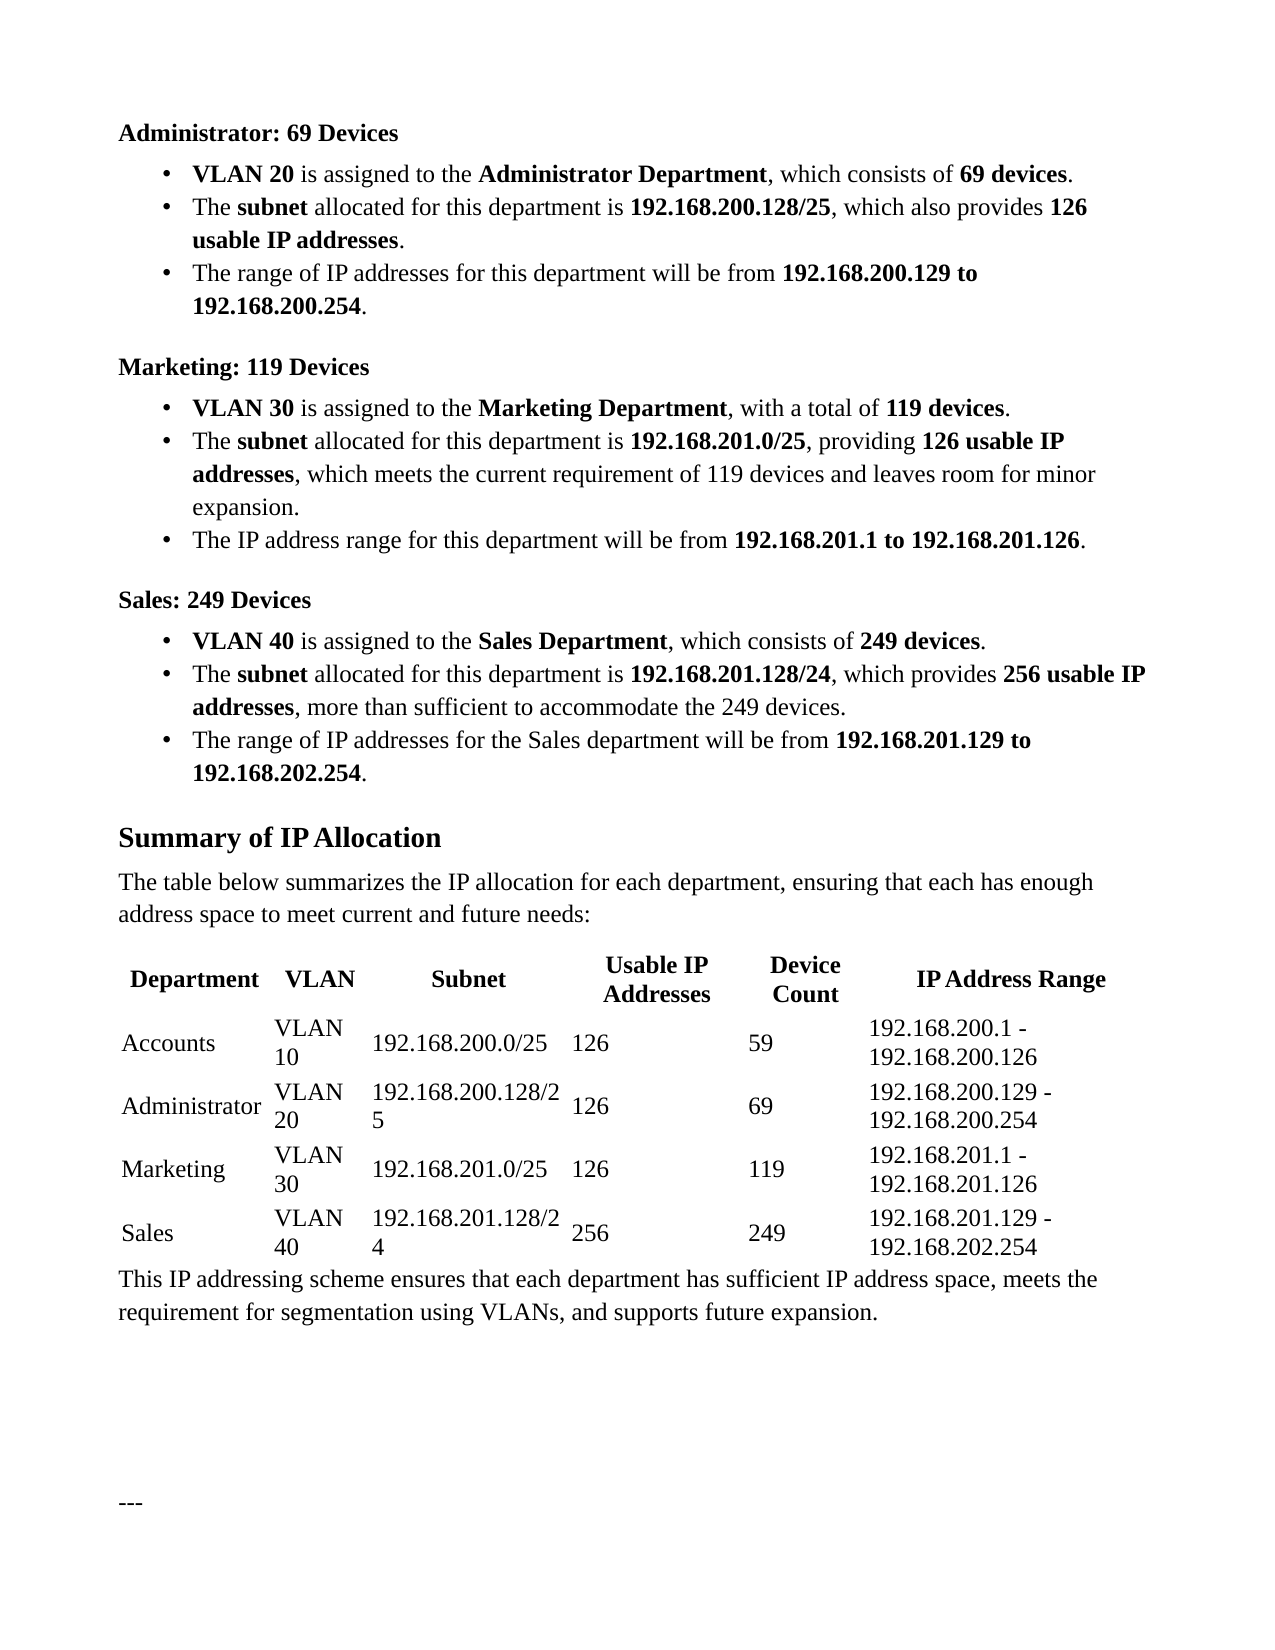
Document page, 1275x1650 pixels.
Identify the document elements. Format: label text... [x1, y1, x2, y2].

table_header VLAN [271, 947, 369, 1011]
subtitle Administrator: 69 Devices [118, 118, 1157, 147]
table_cell 59 [745, 1011, 865, 1074]
table_cell 126 [569, 1011, 745, 1074]
table_cell 192.168.200.129 - 192.168.200.254 [865, 1074, 1157, 1137]
table_cell Sales [118, 1201, 271, 1264]
table_cell Marketing [118, 1137, 271, 1201]
table_cell 126 [569, 1074, 745, 1137]
text This IP addressing scheme ensures that each department has sufficient IP address space, meets the requirement for segmentation using VLANs, and supports future expansion. [118, 1264, 1157, 1326]
table_cell 192.168.200.1 - 192.168.200.126 [865, 1011, 1157, 1074]
list The subnet allocated for this department is 192.168.200.128/25, which also provides 126 usable IP addresses. [162, 192, 1157, 254]
table_cell 192.168.201.129 - 192.168.202.254 [865, 1201, 1157, 1264]
list The IP address range for this department will be from 192.168.201.1 to 192.168.201.126. [162, 525, 1157, 554]
table_cell 249 [745, 1201, 865, 1264]
text --- [118, 1487, 1157, 1516]
table_cell 192.168.200.128/25 [369, 1074, 568, 1137]
text The table below summarizes the IP allocation for each department, ensuring that each has enough address space to meet current and future needs: [118, 867, 1157, 928]
table_cell 192.168.200.0/25 [369, 1011, 568, 1074]
table_header Device Count [745, 947, 865, 1011]
table_cell 69 [745, 1074, 865, 1137]
table_header Usable IP Addresses [569, 947, 745, 1011]
table_cell 192.168.201.0/25 [369, 1137, 568, 1201]
table_header Subnet [369, 947, 568, 1011]
table_cell 192.168.201.1 - 192.168.201.126 [865, 1137, 1157, 1201]
subtitle Sales: 249 Devices [118, 585, 1157, 614]
table_cell 256 [569, 1201, 745, 1264]
table_cell VLAN 30 [271, 1137, 369, 1201]
list The range of IP addresses for this department will be from 192.168.200.129 to 192.168.200.254. [162, 258, 1157, 320]
list The range of IP addresses for the Sales department will be from 192.168.201.129 to 192.168.202.254. [162, 725, 1157, 787]
list VLAN 40 is assigned to the Sales Department, which consists of 249 devices. [162, 626, 1157, 655]
table_cell VLAN 10 [271, 1011, 369, 1074]
table_header Department [118, 947, 271, 1011]
list VLAN 30 is assigned to the Marketing Department, with a total of 119 devices. [162, 393, 1157, 422]
table_cell 119 [745, 1137, 865, 1201]
table_header IP Address Range [865, 947, 1157, 1011]
list VLAN 20 is assigned to the Administrator Department, which consists of 69 devices. [162, 159, 1157, 188]
table_cell 126 [569, 1137, 745, 1201]
subtitle Marketing: 119 Devices [118, 352, 1157, 380]
table_cell Accounts [118, 1011, 271, 1074]
table_cell 192.168.201.128/24 [369, 1201, 568, 1264]
subtitle Summary of IP Allocation [118, 821, 1157, 854]
table_cell Administrator [118, 1074, 271, 1137]
list The subnet allocated for this department is 192.168.201.0/25, providing 126 usable IP addresses, which meets the current requirement of 119 devices and leaves room for minor expansion. [162, 426, 1157, 521]
table_cell VLAN 40 [271, 1201, 369, 1264]
list The subnet allocated for this department is 192.168.201.128/24, which provides 256 usable IP addresses, more than sufficient to accommodate the 249 devices. [162, 659, 1157, 721]
table_cell VLAN 20 [271, 1074, 369, 1137]
